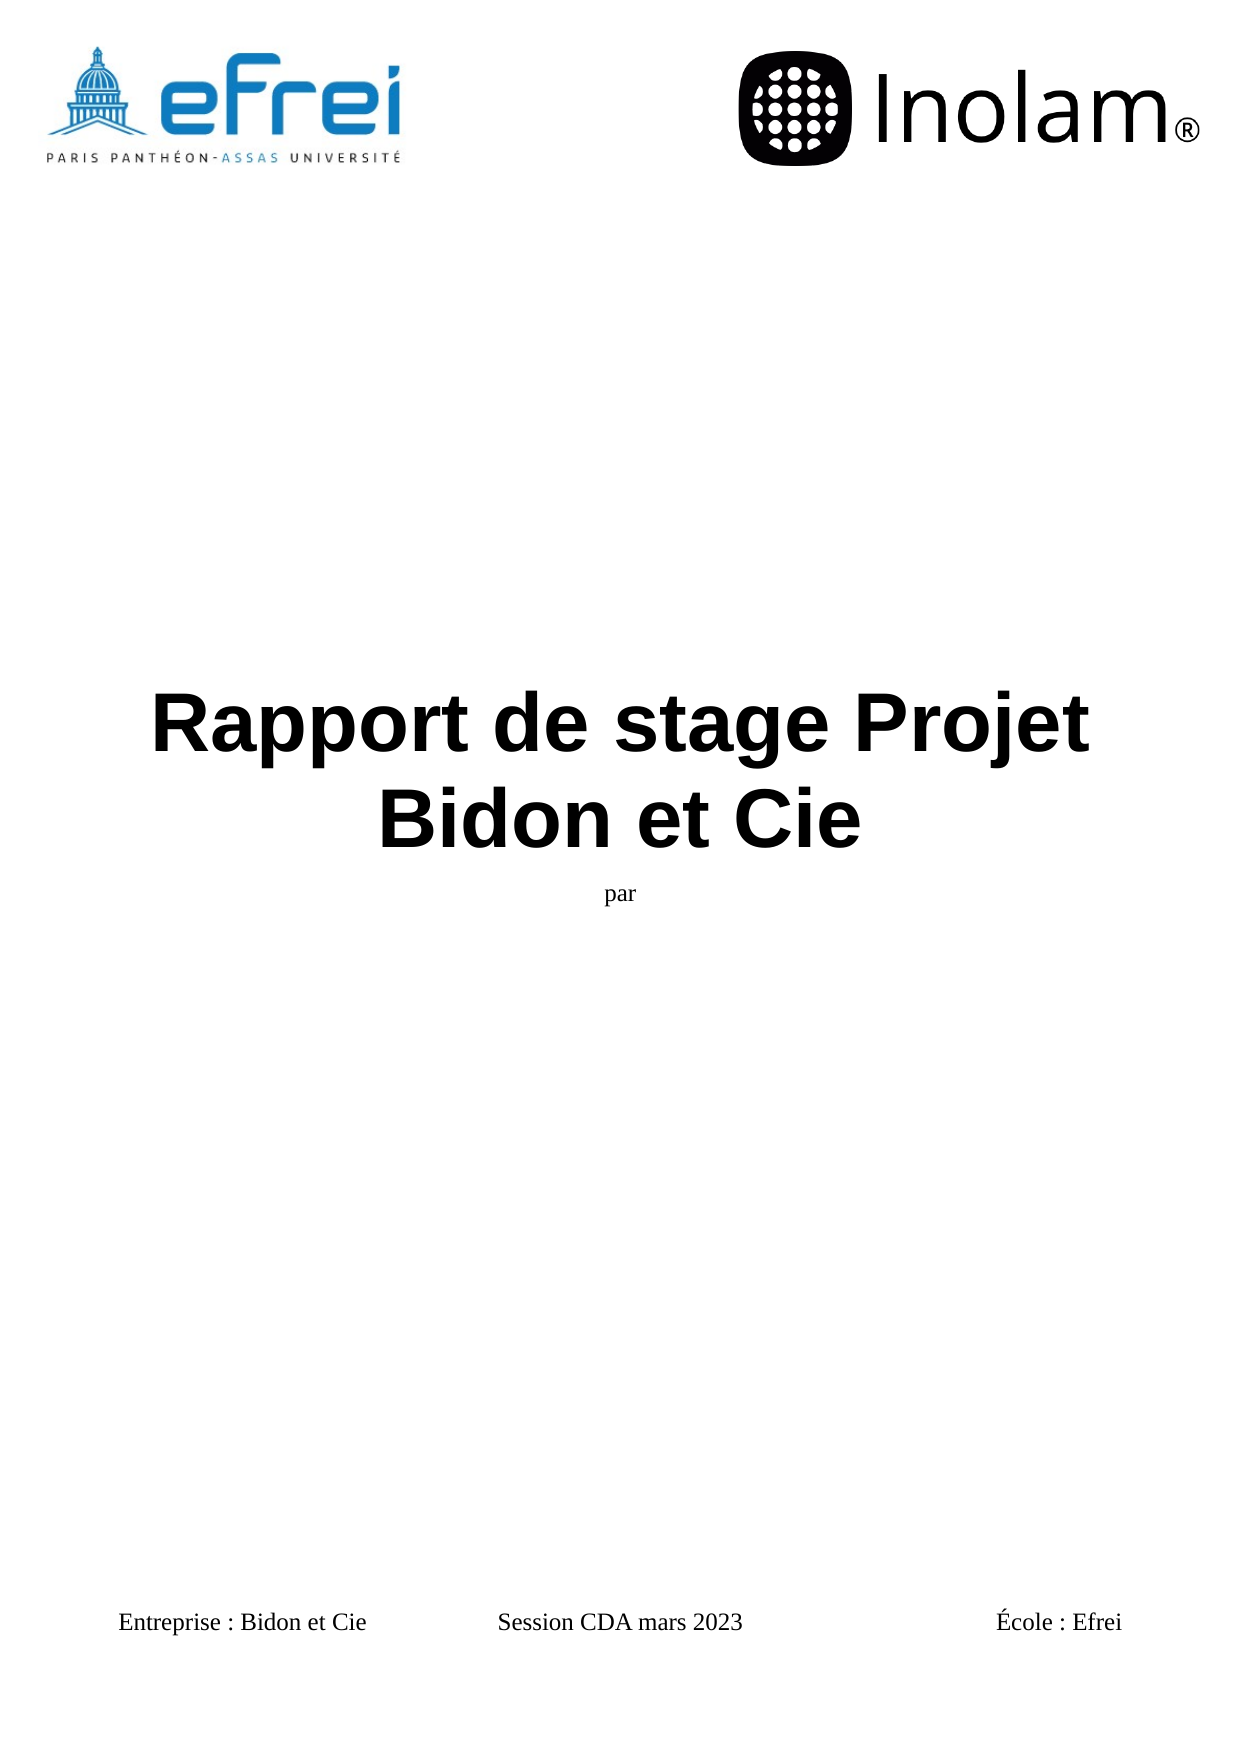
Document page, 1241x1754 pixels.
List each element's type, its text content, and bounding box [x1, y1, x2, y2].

text par [118, 878, 1122, 907]
text Gilles Bonenfant [118, 926, 1122, 973]
picture [738, 51, 1200, 166]
title Rapport de stage Projet Bidon et Cie [118, 674, 1122, 865]
picture [38, 30, 414, 175]
